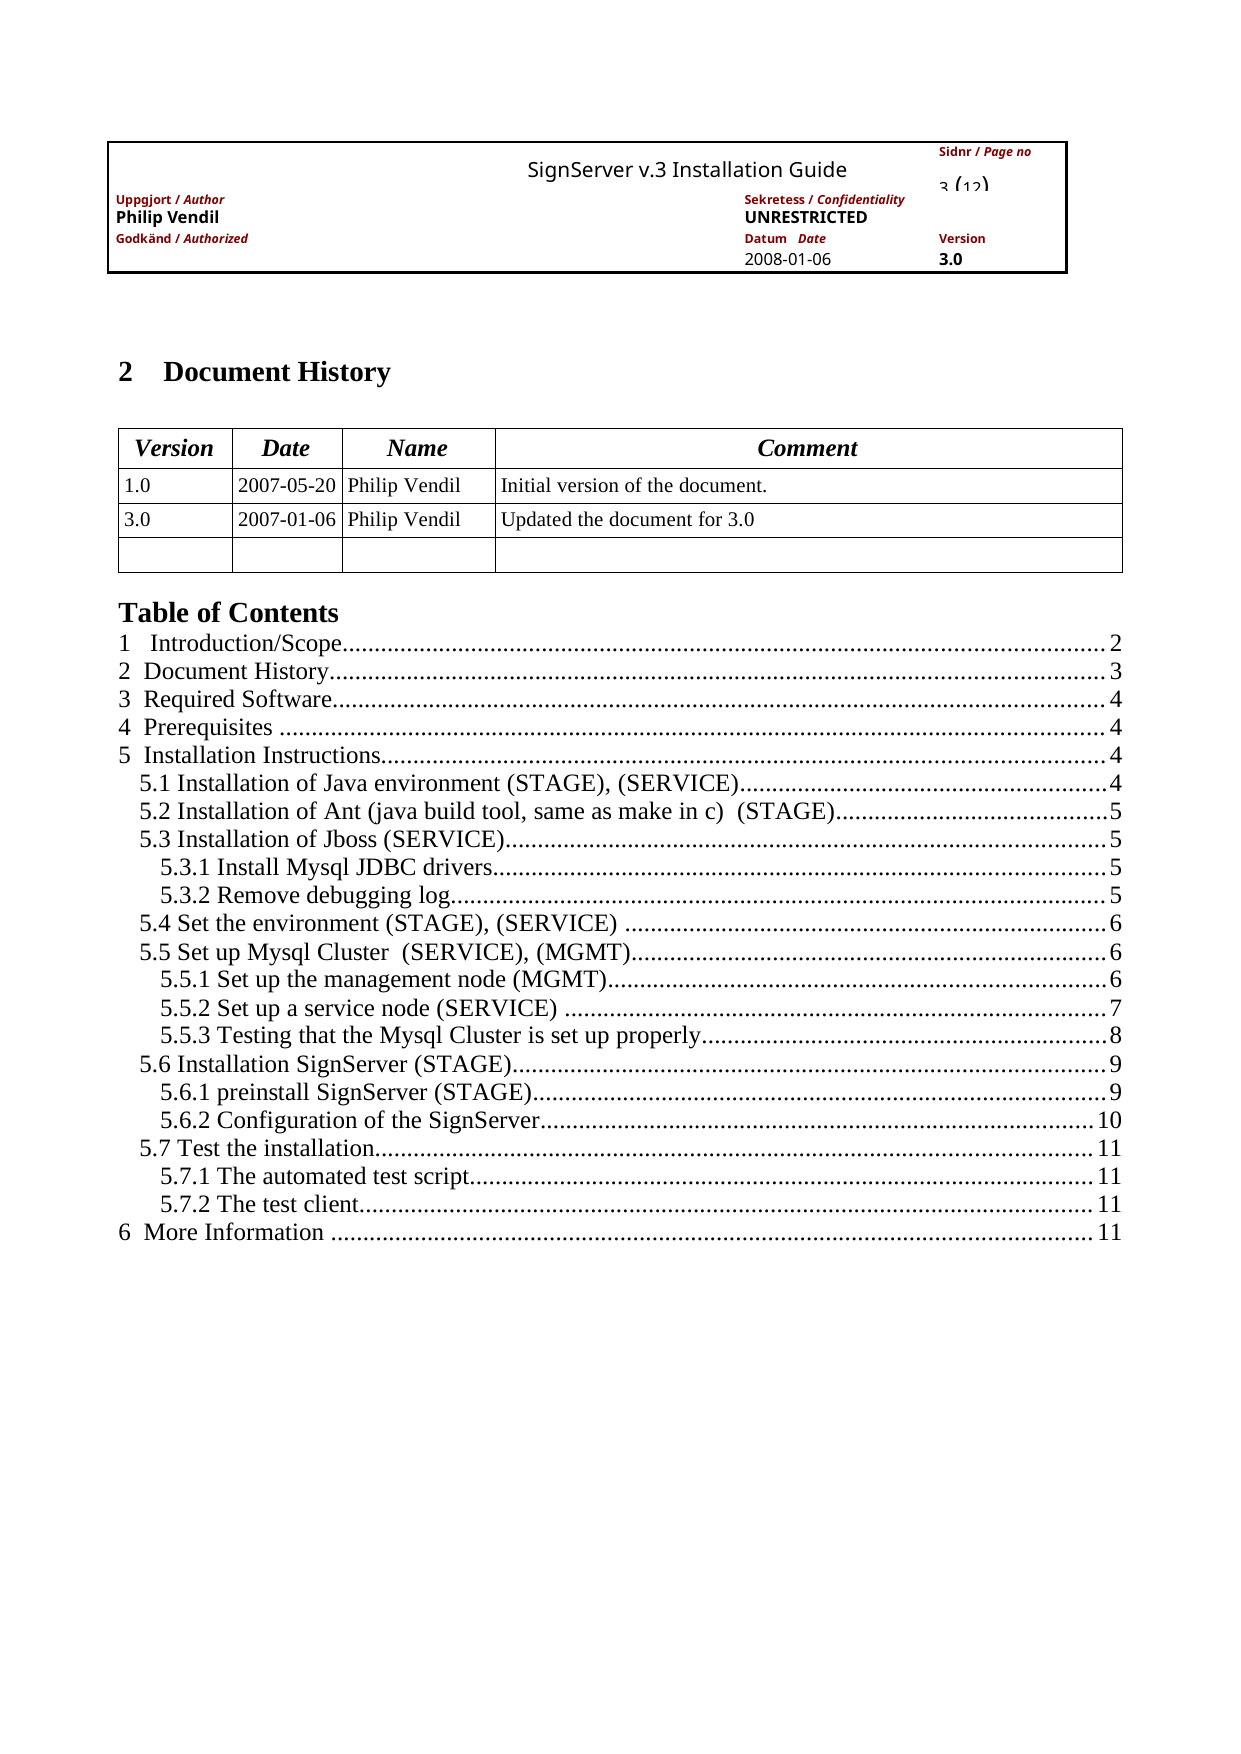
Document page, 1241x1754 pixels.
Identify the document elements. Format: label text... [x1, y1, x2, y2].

text 2 Document History 3 [118, 657, 1122, 685]
text 5.4 Set the environment (STAGE), (SERVICE) 6 [139, 909, 1122, 937]
text 5.6 Installation SignServer (STAGE) 9 [139, 1049, 1122, 1077]
table_cell 2007-01-06 [233, 504, 342, 537]
table_cell [119, 538, 232, 572]
table_header Version [119, 429, 232, 468]
text 5.5 Set up Mysql Cluster (SERVICE), (MGMT) 6 [139, 937, 1122, 965]
table_cell 2007-05-20 [233, 469, 342, 502]
subtitle Document History [118, 355, 1122, 388]
table_cell [343, 538, 495, 572]
table_cell 1.0 [119, 469, 232, 502]
text 3 Required Software 4 [118, 685, 1122, 713]
text 4 Prerequisites 4 [118, 713, 1122, 741]
text 5.3.1 Install Mysql JDBC drivers 5 [160, 853, 1122, 881]
text 5.7.2 The test client 11 [160, 1189, 1122, 1218]
text 5 Installation Instructions 4 [118, 741, 1122, 769]
table_header Comment [496, 429, 1122, 468]
table_cell Philip Vendil [343, 504, 495, 537]
table_cell [233, 538, 342, 572]
text 5.5.3 Testing that the Mysql Cluster is set up properly 8 [160, 1021, 1122, 1049]
table_cell Initial version of the document. [496, 469, 1122, 502]
table_header Date [233, 429, 342, 468]
table_cell 3.0 [119, 504, 232, 537]
text 5.3.2 Remove debugging log 5 [160, 881, 1122, 909]
text 5.5.2 Set up a service node (SERVICE) 7 [160, 993, 1122, 1021]
subtitle Table of Contents [118, 597, 1122, 629]
table_header Name [343, 429, 495, 468]
text 5.2 Installation of Ant (java build tool, same as make in c) (STAGE) 5 [139, 797, 1122, 825]
text 5.5.1 Set up the management node (MGMT) 6 [160, 965, 1122, 993]
text 5.6.1 preinstall SignServer (STAGE) 9 [160, 1077, 1122, 1106]
text 5.7.1 The automated test script 11 [160, 1162, 1122, 1189]
text 5.1 Installation of Java environment (STAGE), (SERVICE) 4 [139, 769, 1122, 797]
text 1 Introduction/Scope 2 [118, 629, 1122, 657]
table_cell [496, 538, 1122, 572]
text 5.7 Test the installation 11 [139, 1133, 1122, 1162]
table_cell Updated the document for 3.0 [496, 504, 1122, 537]
text 6 More Information 11 [118, 1218, 1122, 1246]
text 5.6.2 Configuration of the SignServer 10 [160, 1106, 1122, 1133]
text 5.3 Installation of Jboss (SERVICE) 5 [139, 825, 1122, 853]
table_cell Philip Vendil [343, 469, 495, 502]
